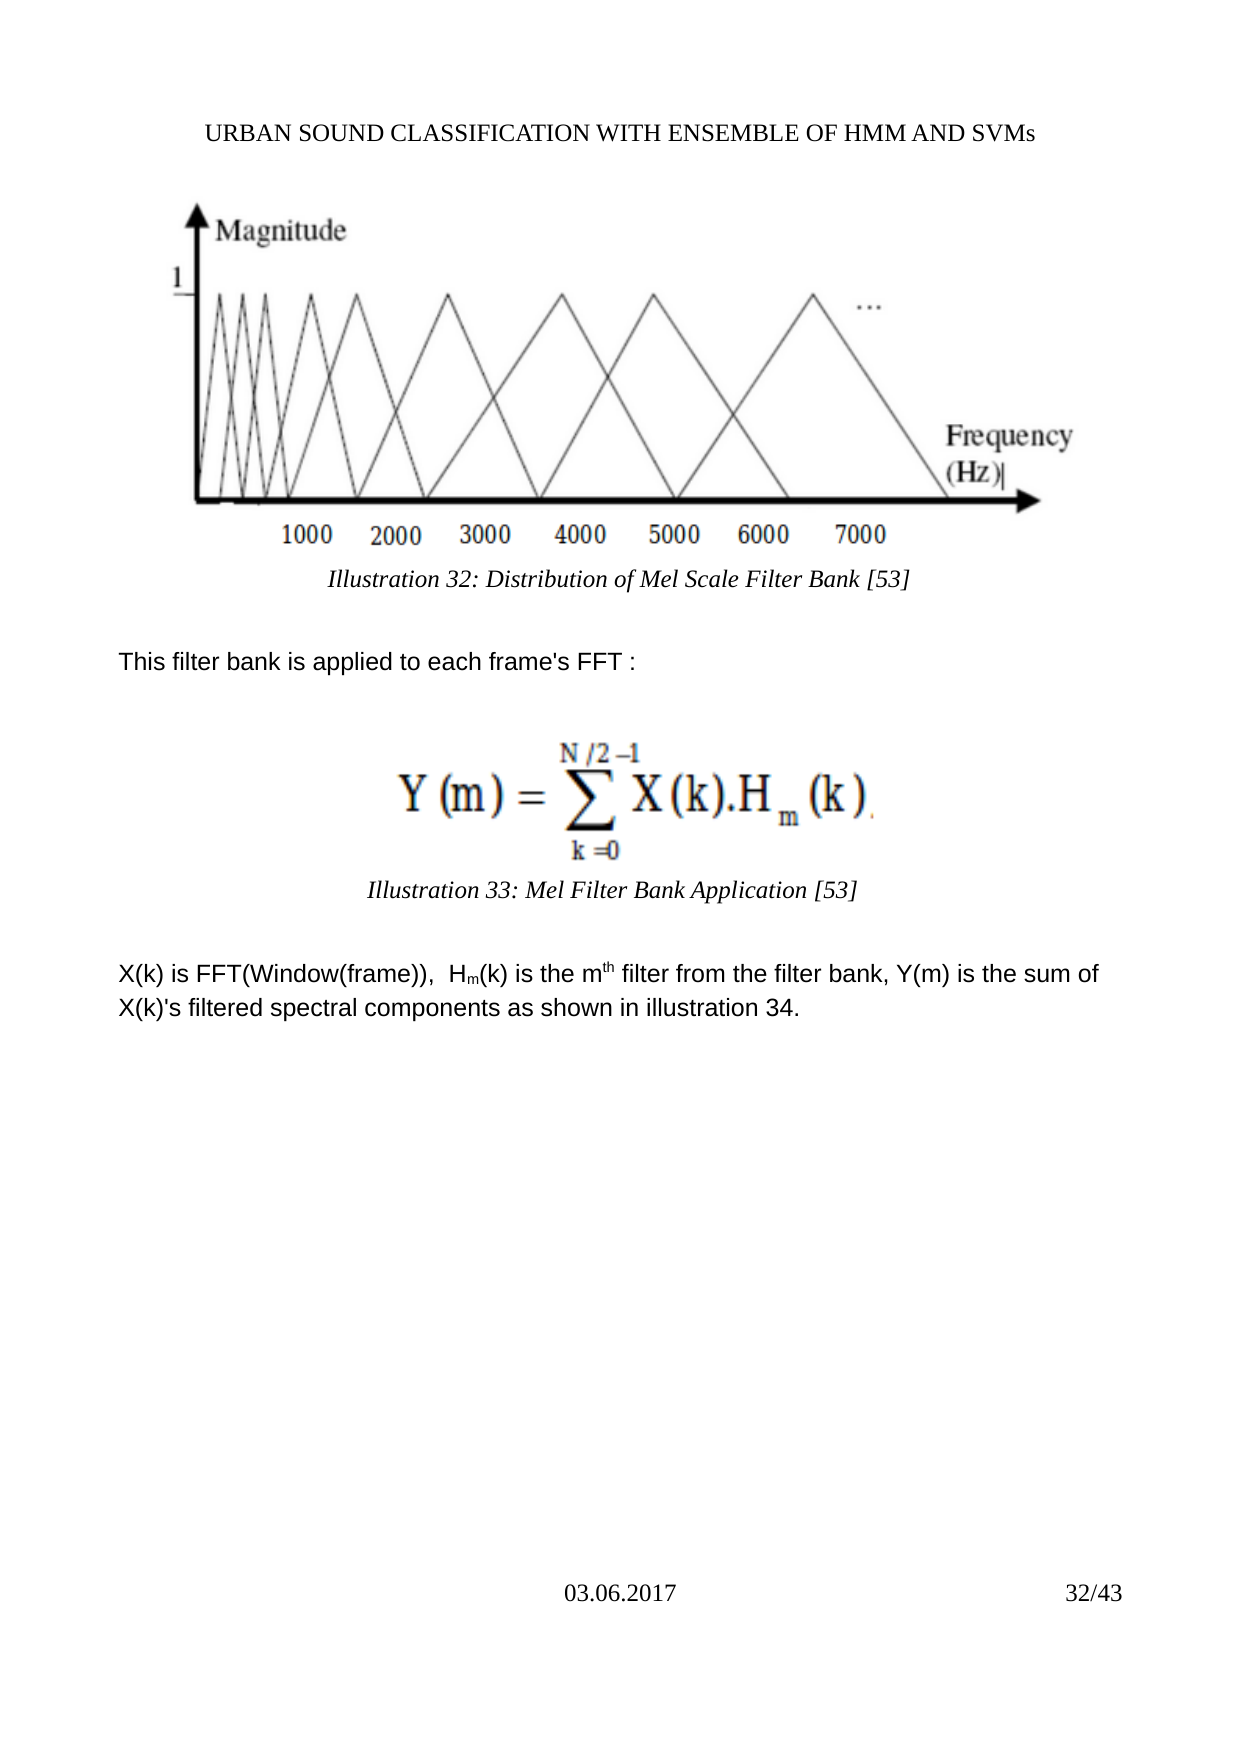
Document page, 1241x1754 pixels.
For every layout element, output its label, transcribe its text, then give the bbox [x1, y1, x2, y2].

picture [131, 188, 1110, 564]
text Illustration 33: Mel Filter Bank Application [53] [367, 875, 873, 904]
picture [366, 717, 874, 875]
text X(k) is FFT(Window(frame)), Hm(k) is the mth filter from the filter bank, Y(m) is the sum of X(k)'s filtered spectral components as shown in illustration 34. [118, 959, 1122, 1022]
text This filter bank is applied to each frame's FFT : [118, 647, 1122, 676]
text Illustration 32: Distribution of Mel Scale Filter Bank [53] [131, 564, 1109, 593]
